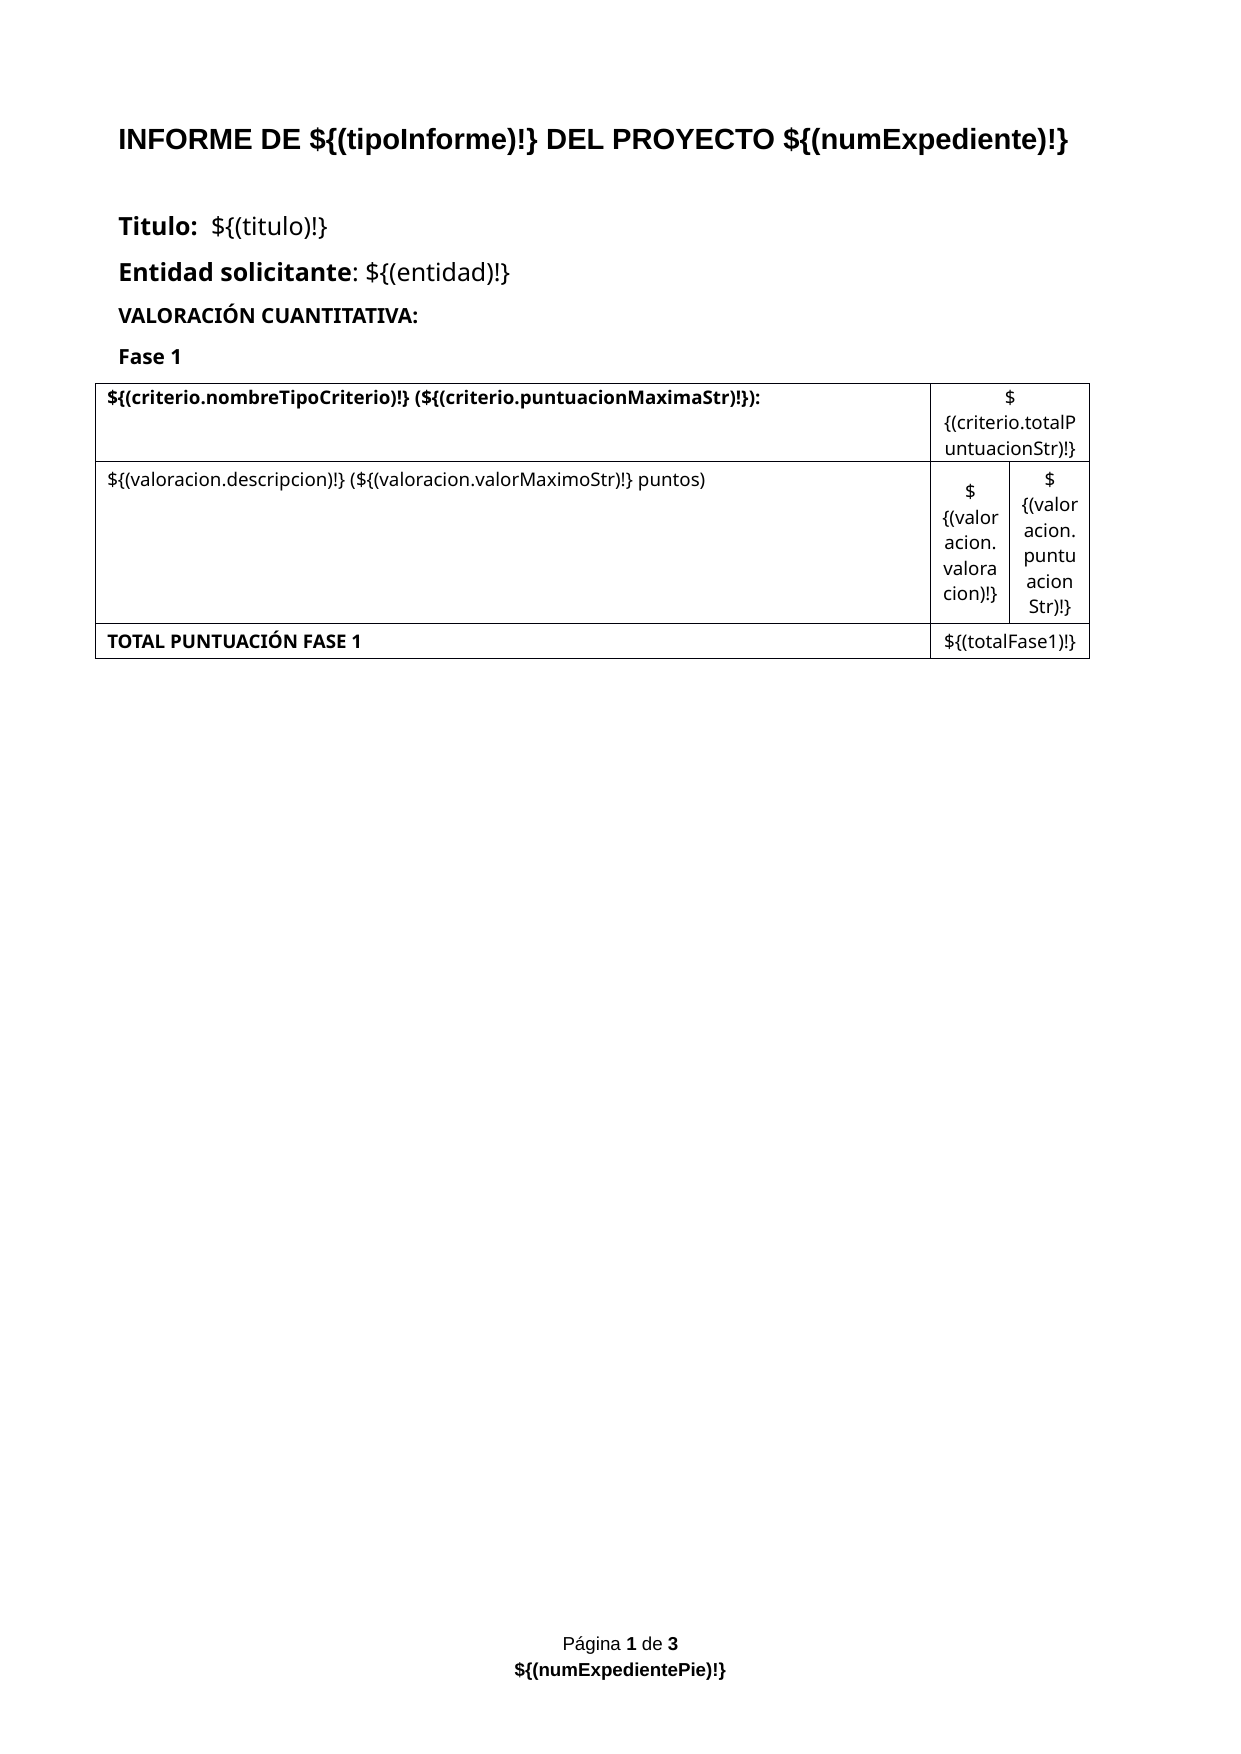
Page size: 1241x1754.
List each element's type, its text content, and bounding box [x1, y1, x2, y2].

table_cell ${(valoracion.valoracion)!} [931, 462, 1009, 623]
table_cell ${(valoracion.descripcion)!} (${(valoracion.valorMaximoStr)!} puntos) @table:table-row [#list criterio.listaValoraciones as valoracion] @/table:table-row [/#list] @/table:table-row [/#list] [96, 462, 930, 623]
table_cell ${(totalFase1)!} [931, 624, 1089, 658]
text INFORME DE ${(tipoInforme)!} DEL PROYECTO ${(numExpediente)!} [118, 122, 1122, 156]
text Entidad solicitante: ${(entidad)!} [118, 255, 1122, 289]
text VALORACIÓN CUANTITATIVA: [118, 301, 1122, 330]
table_header ${(criterio.totalPuntuacionStr)!} [931, 384, 1089, 461]
table_header ${(criterio.nombreTipoCriterio)!} (${(criterio.puntuacionMaximaStr)!}): @table:table-row [#list listaCriteriosFase1 as criterio] [96, 384, 930, 461]
text Fase 1 [118, 342, 1122, 371]
table_cell ${(valoracion.puntuacionStr)!} [1010, 462, 1089, 623]
text Titulo: ${(titulo)!} [118, 208, 1122, 242]
table_cell TOTAL PUNTUACIÓN FASE 1 [96, 624, 930, 658]
